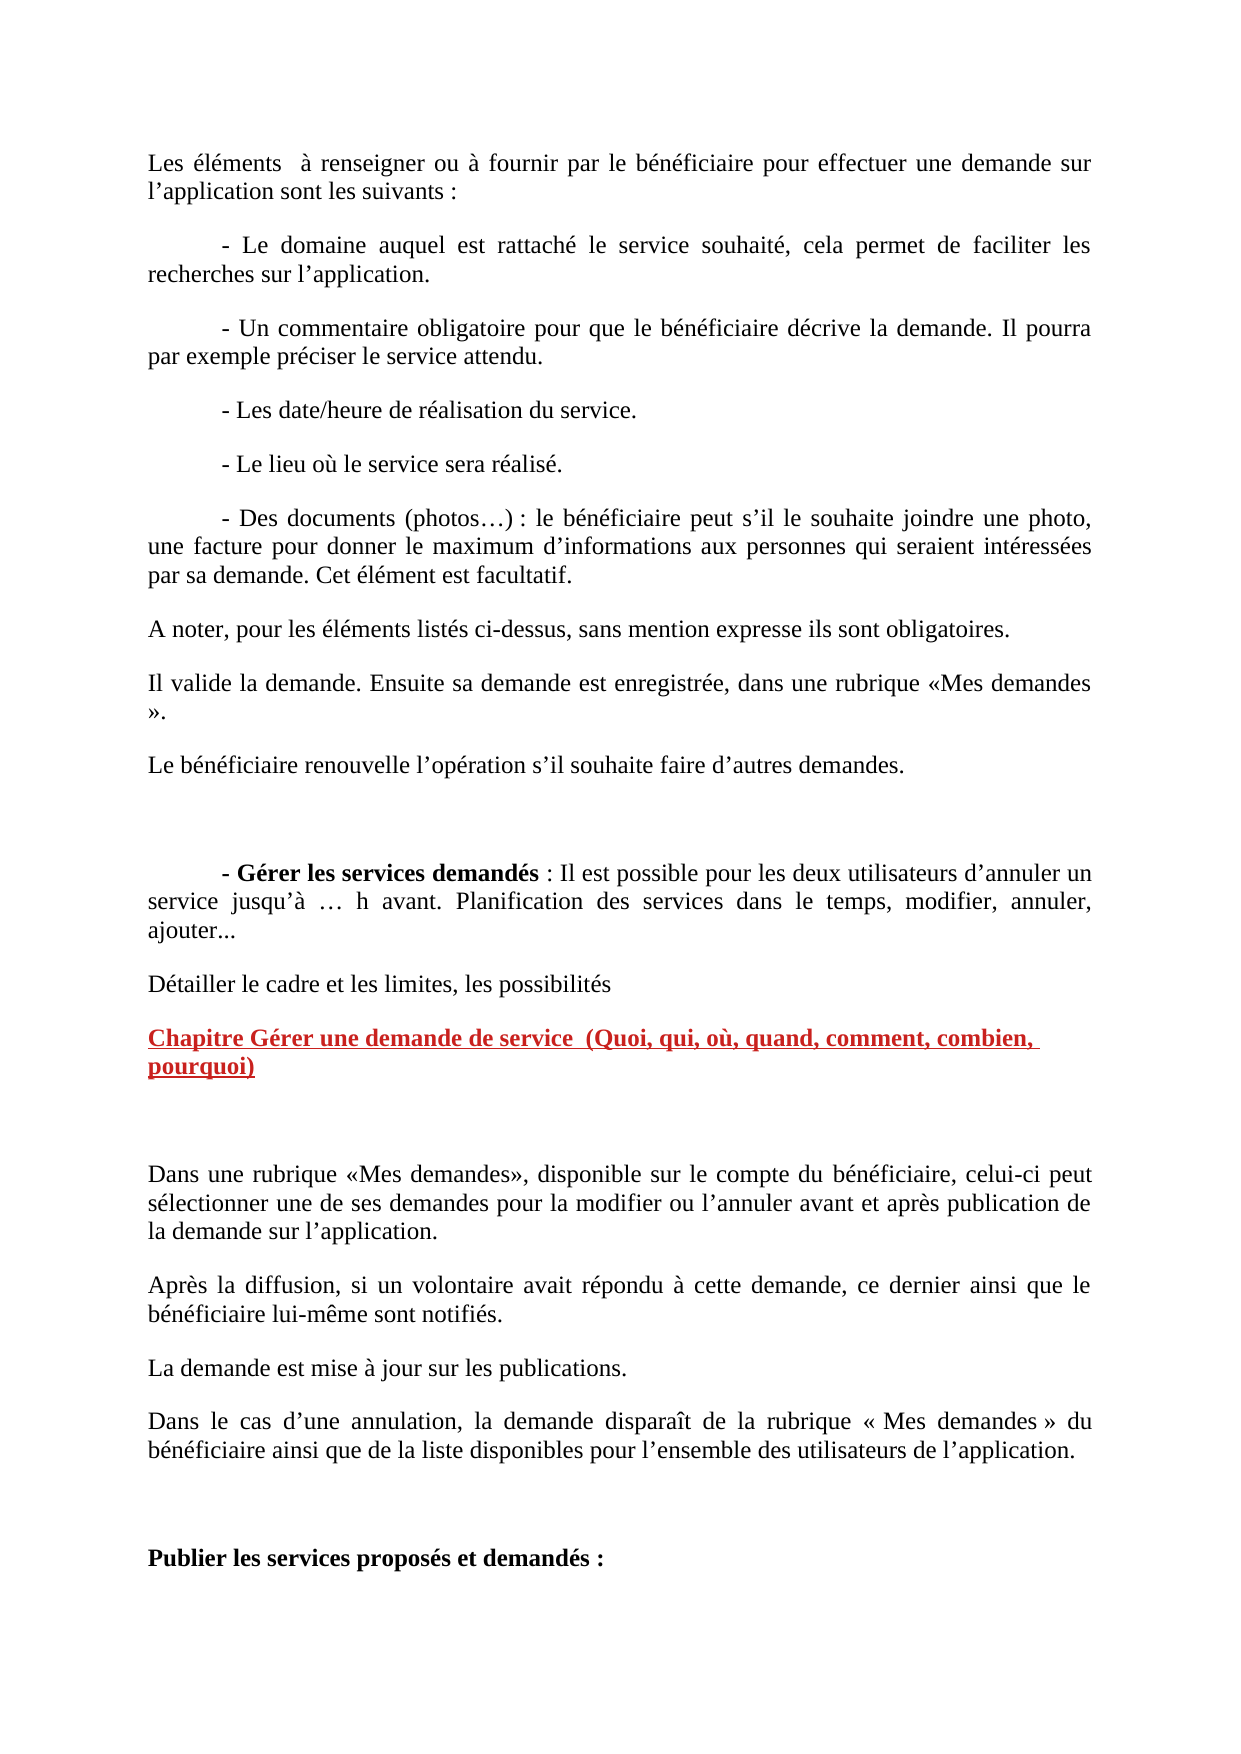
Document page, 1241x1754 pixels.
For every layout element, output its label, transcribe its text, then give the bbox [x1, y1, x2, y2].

text - Le lieu où le service sera réalisé. [148, 449, 1092, 478]
text - Le domaine auquel est rattaché le service souhaité, cela permet de faciliter les recherches sur l’application. [148, 230, 1092, 288]
text Détailler le cadre et les limites, les possibilités [148, 969, 1092, 998]
text Dans une rubrique «Mes demandes», disponible sur le compte du bénéficiaire, celui-ci peut sélectionner une de ses demandes pour la modifier ou l’annuler avant et après publication de la demande sur l’application. [148, 1159, 1092, 1245]
text - Un commentaire obligatoire pour que le bénéficiaire décrive la demande. Il pourra par exemple préciser le service attendu. [148, 313, 1092, 370]
text Chapitre Gérer une demande de service (Quoi, qui, où, quand, comment, combien, pourquoi) [148, 1023, 1092, 1080]
text - Gérer les services demandés : Il est possible pour les deux utilisateurs d’annuler un service jusqu’à … h avant. Planification des services dans le temps, modifier, annuler, ajouter... [148, 858, 1092, 944]
text Après la diffusion, si un volontaire avait répondu à cette demande, ce dernier ainsi que le bénéficiaire lui-même sont notifiés. [148, 1270, 1092, 1328]
text Le bénéficiaire renouvelle l’opération s’il souhaite faire d’autres demandes. [148, 750, 1092, 779]
text Il valide la demande. Ensuite sa demande est enregistrée, dans une rubrique «Mes demandes ». [148, 668, 1092, 725]
text A noter, pour les éléments listés ci-dessus, sans mention expresse ils sont obligatoires. [148, 614, 1092, 643]
text Dans le cas d’une annulation, la demande disparaît de la rubrique « Mes demandes » du bénéficiaire ainsi que de la liste disponibles pour l’ensemble des utilisateurs de l’application. [148, 1406, 1092, 1464]
text Publier les services proposés et demandés : [148, 1543, 1092, 1571]
text - Les date/heure de réalisation du service. [148, 395, 1092, 424]
text Les éléments à renseigner ou à fournir par le bénéficiaire pour effectuer une demande sur l’application sont les suivants : [148, 148, 1092, 205]
text - Des documents (photos…) : le bénéficiaire peut s’il le souhaite joindre une photo, une facture pour donner le maximum d’informations aux personnes qui seraient intéressées par sa demande. Cet élément est facultatif. [148, 503, 1092, 589]
text La demande est mise à jour sur les publications. [148, 1353, 1092, 1381]
